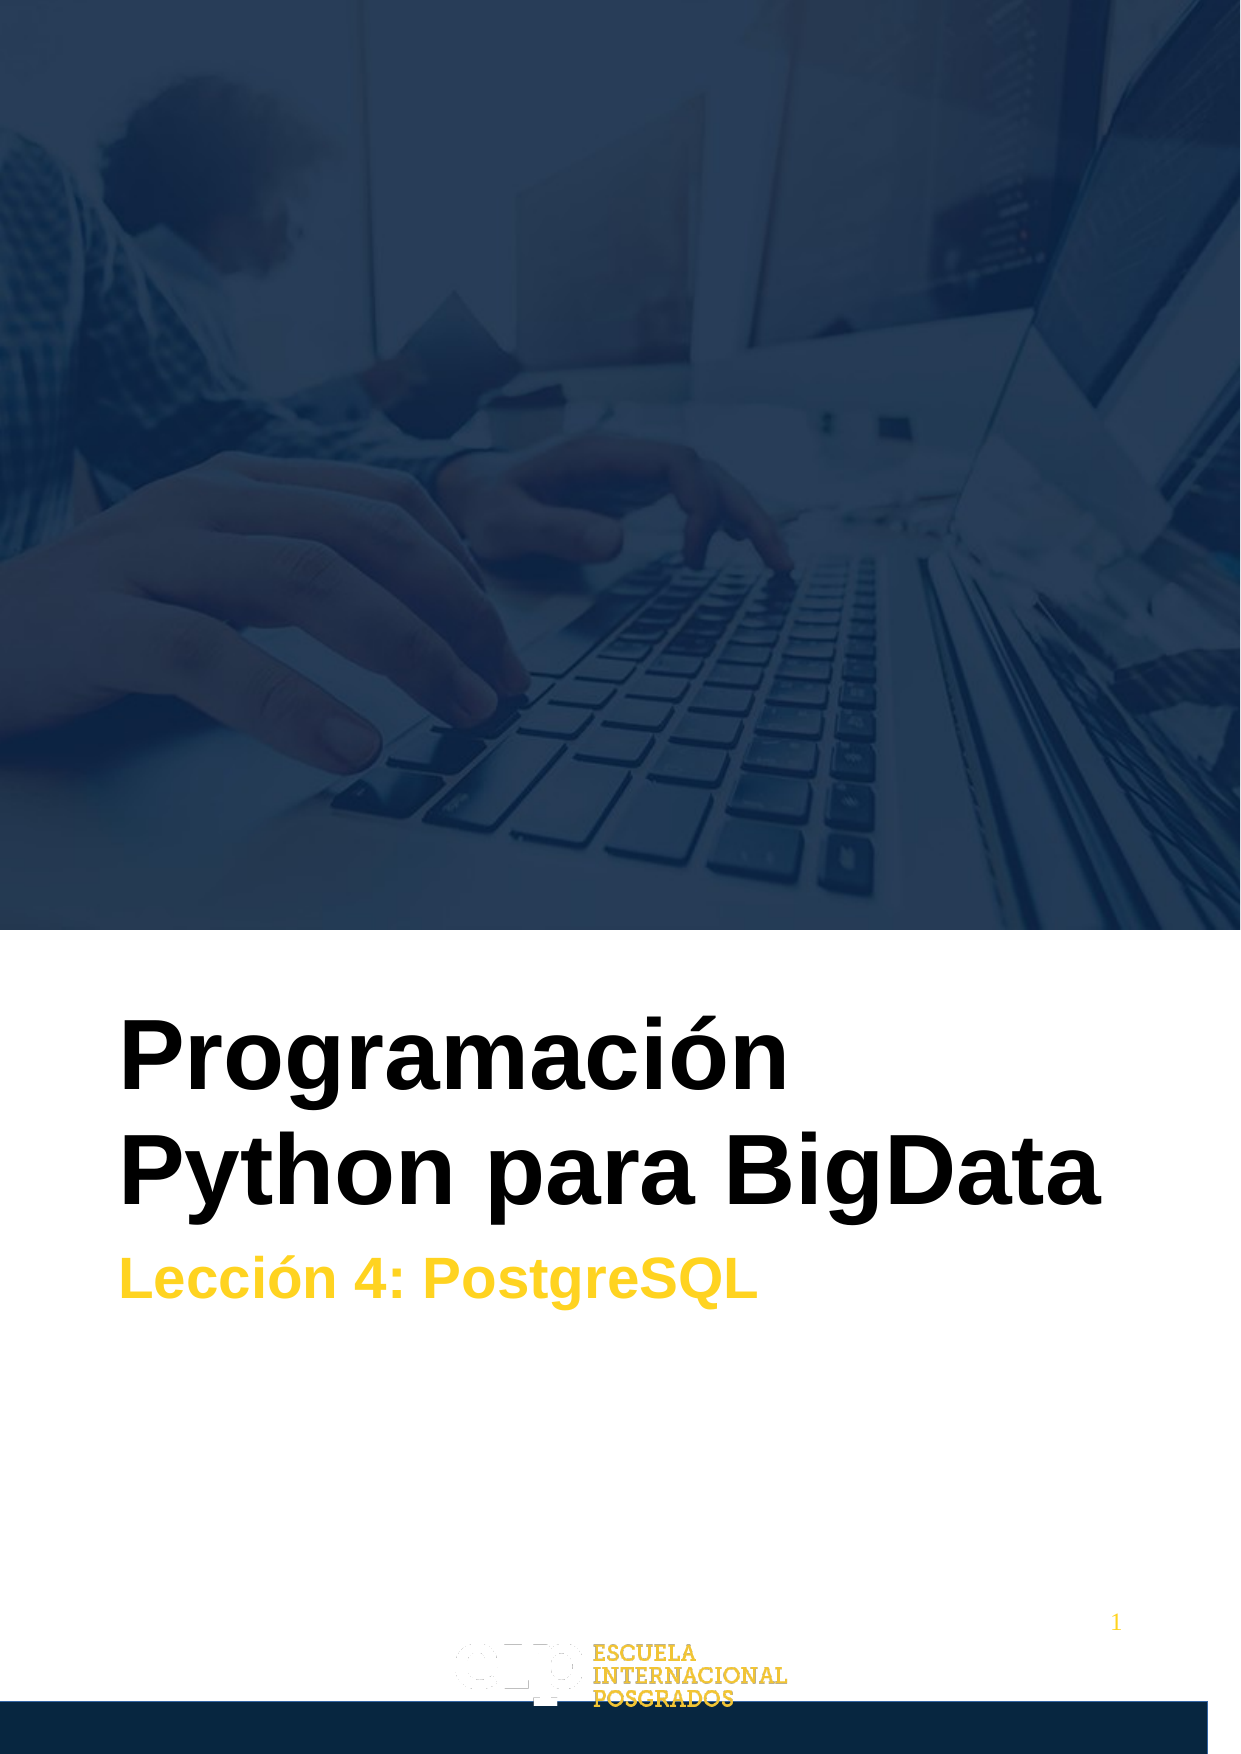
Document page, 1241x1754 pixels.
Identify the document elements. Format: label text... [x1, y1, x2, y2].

picture [0, 0, 1241, 930]
picture [452, 1614, 788, 1712]
subtitle Lección 4: PostgreSQL [118, 1244, 1122, 1311]
title Programación Python para BigData [118, 996, 1122, 1226]
